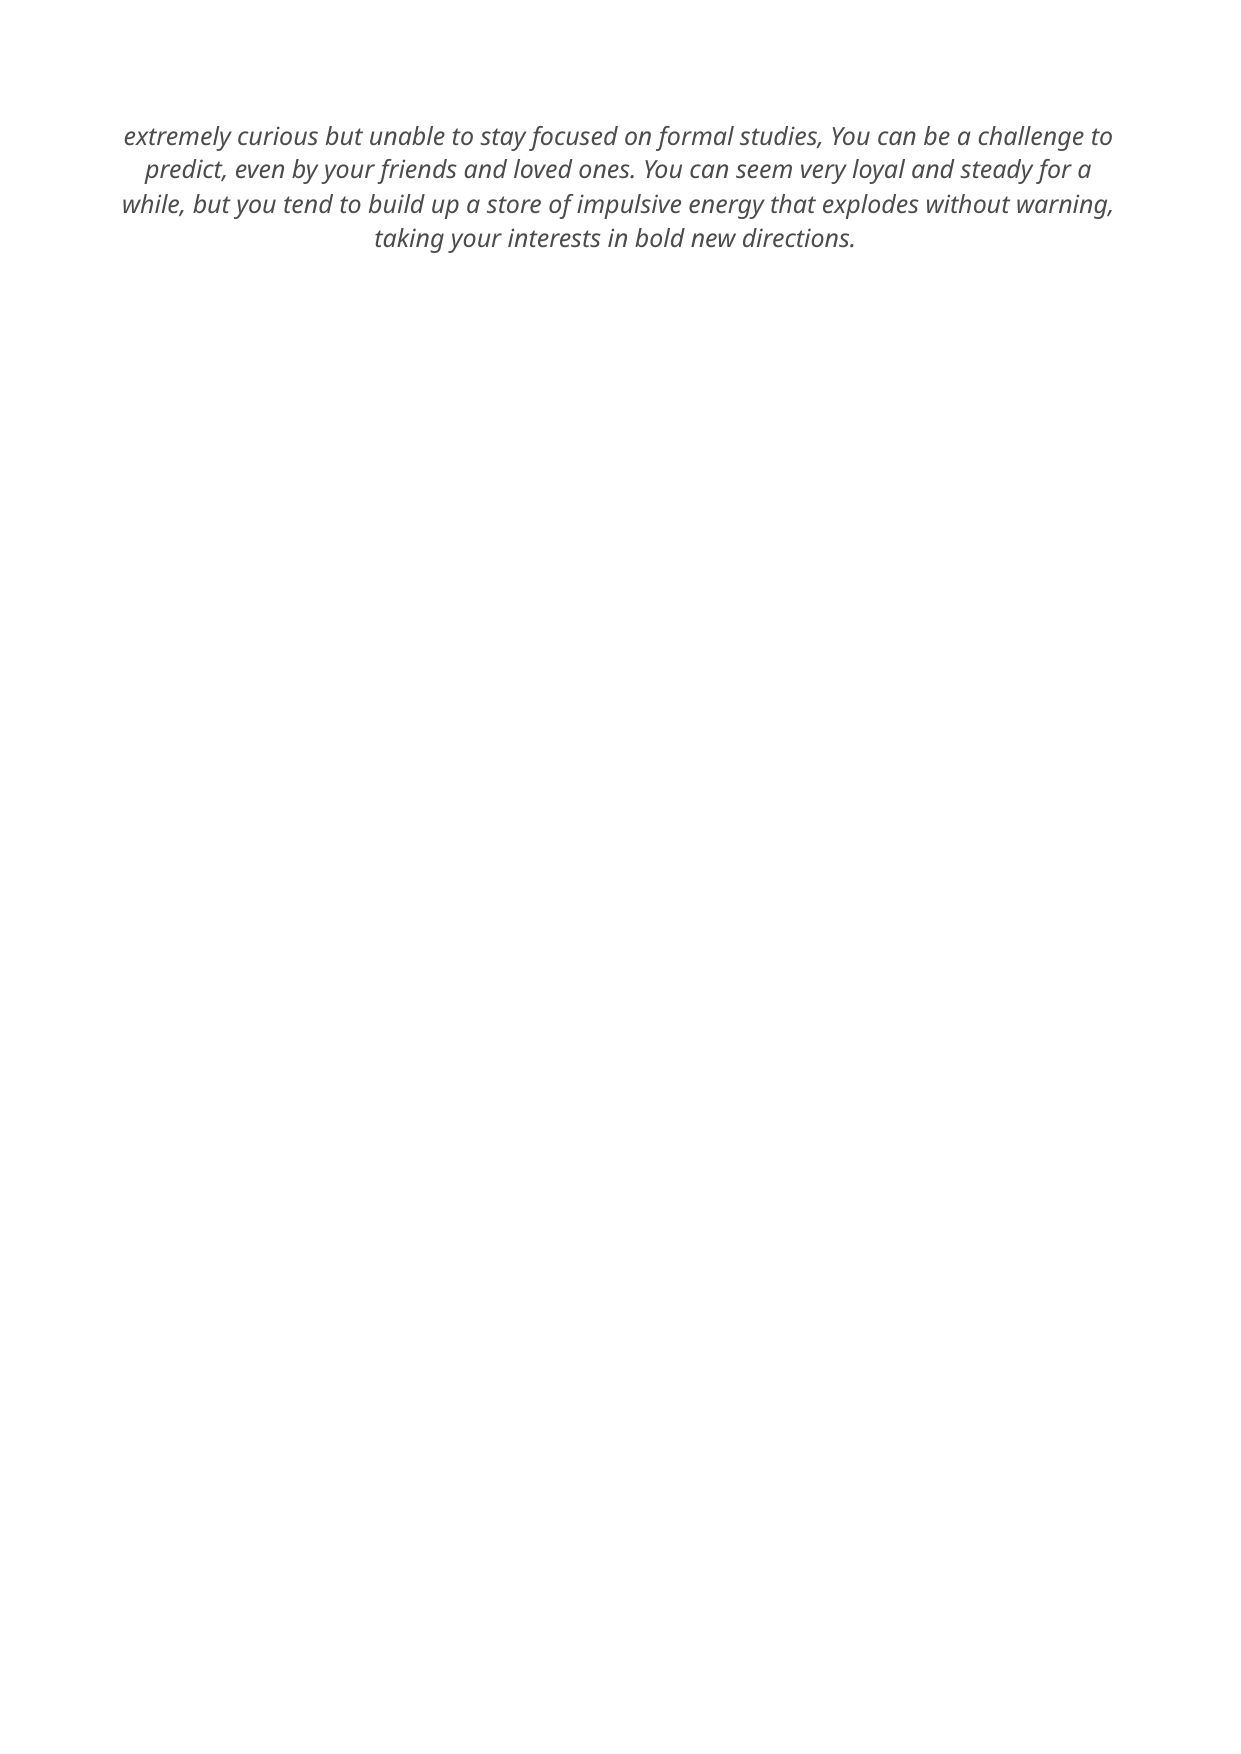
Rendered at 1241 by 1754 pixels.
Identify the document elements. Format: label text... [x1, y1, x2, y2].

text extremely curious but unable to stay focused on formal studies, You can be a challenge to predict, even by your friends and loved ones. You can seem very loyal and steady for a while, but you tend to build up a store of impulsive energy that explodes without warning, taking your interests in bold new directions. [118, 118, 1122, 254]
